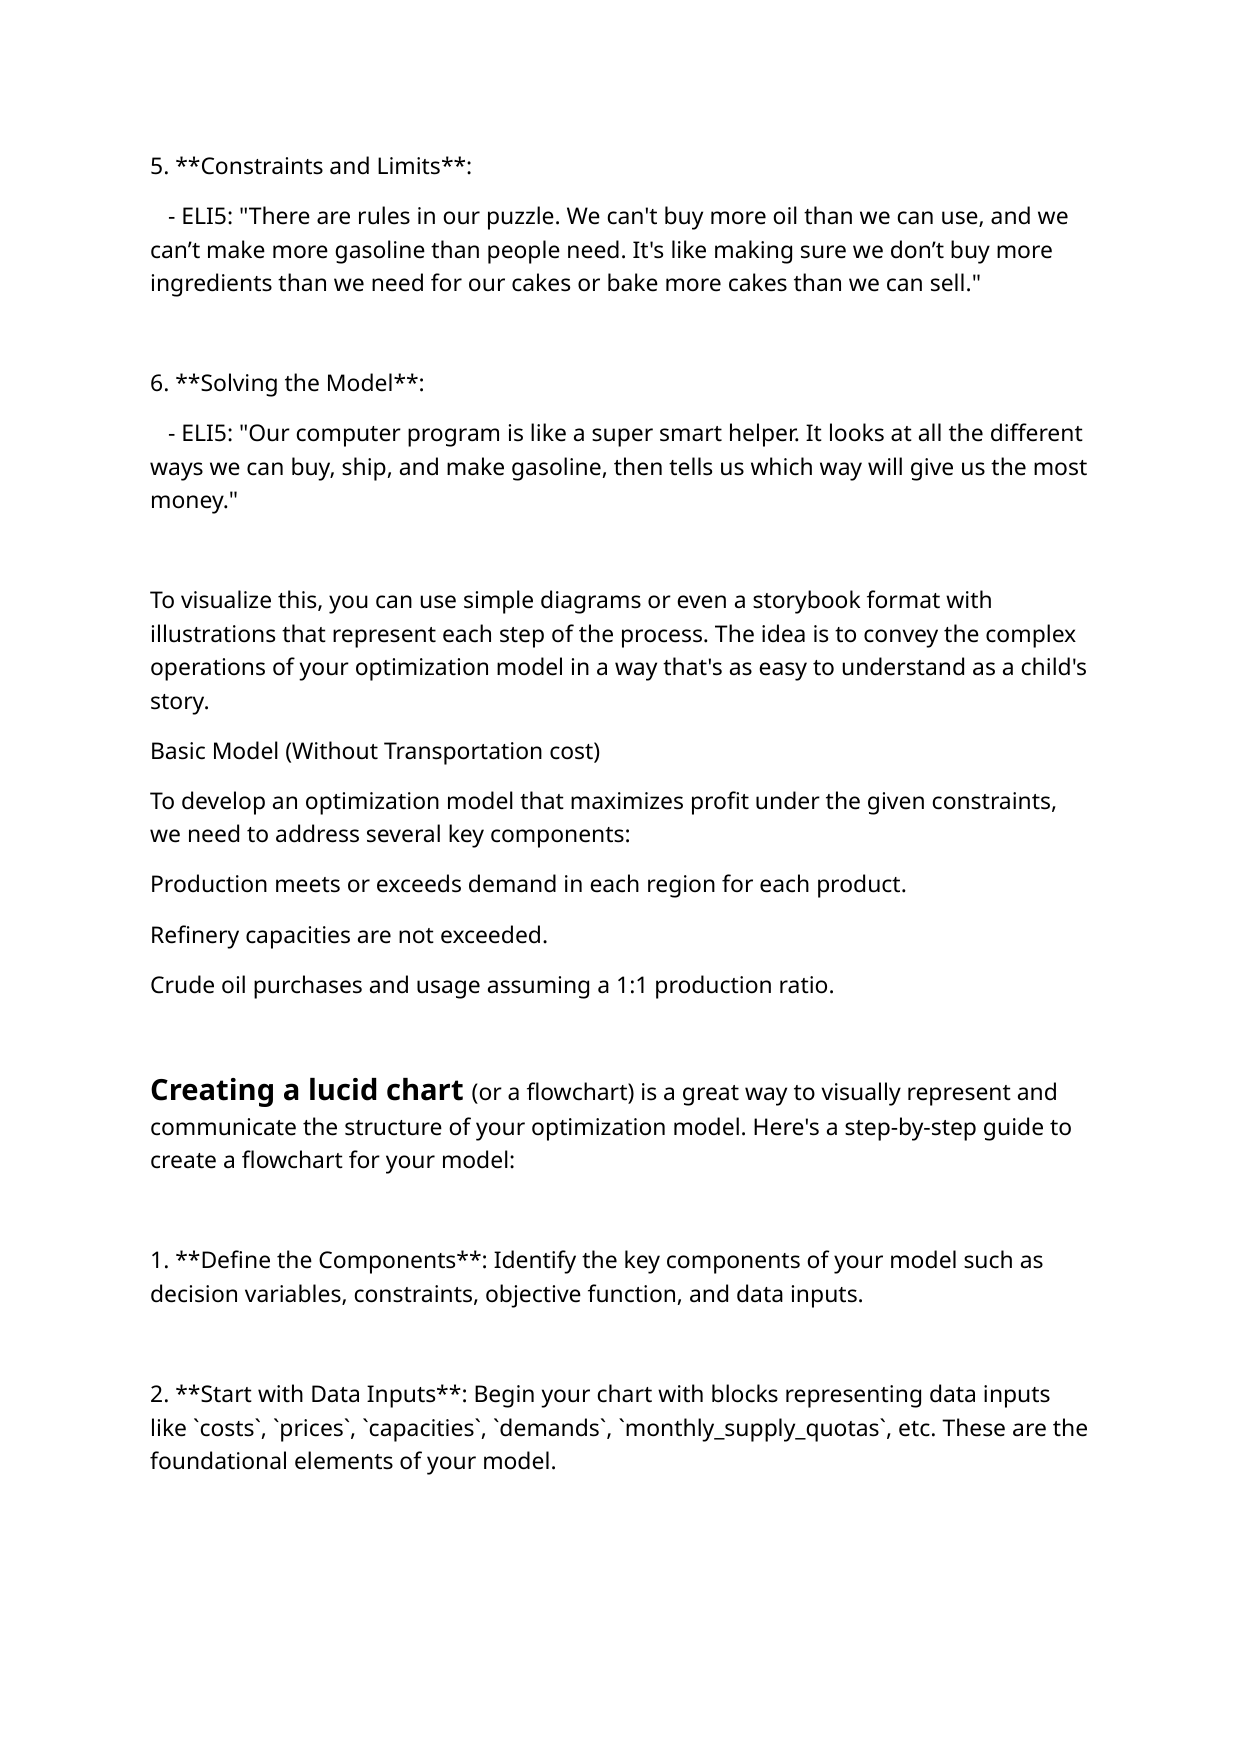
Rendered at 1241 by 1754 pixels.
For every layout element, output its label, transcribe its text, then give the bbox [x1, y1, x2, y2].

text Production meets or exceeds demand in each region for each product. [150, 868, 1090, 900]
text To develop an optimization model that maximizes profit under the given constraints, we need to address several key components: [150, 785, 1090, 849]
text Creating a lucid chart (or a flowchart) is a great way to visually represent and communicate the structure of your optimization model. Here's a step-by-step guide to create a flowchart for your model: [150, 1069, 1090, 1175]
text - ELI5: "Our computer program is like a super smart helper. It looks at all the different ways we can buy, ship, and make gasoline, then tells us which way will give us the most money." [150, 417, 1090, 515]
text - ELI5: "There are rules in our puzzle. We can't buy more oil than we can use, and we can’t make more gasoline than people need. It's like making sure we don’t buy more ingredients than we need for our cakes or bake more cakes than we can sell." [150, 200, 1090, 298]
text Crude oil purchases and usage assuming a 1:1 production ratio. [150, 969, 1090, 1000]
text Refinery capacities are not exceeded. [150, 918, 1090, 950]
text 5. **Constraints and Limits**: [150, 150, 1090, 181]
text To visualize this, you can use simple diagrams or even a storybook format with illustrations that represent each step of the process. The idea is to convey the complex operations of your optimization model in a way that's as easy to understand as a child's story. [150, 584, 1090, 716]
text Basic Model (Without Transportation cost) [150, 735, 1090, 766]
text 2. **Start with Data Inputs**: Begin your chart with blocks representing data inputs like `costs`, `prices`, `capacities`, `demands`, `monthly_supply_quotas`, etc. These are the foundational elements of your model. [150, 1378, 1090, 1476]
text 1. **Define the Components**: Identify the key components of your model such as decision variables, constraints, objective function, and data inputs. [150, 1244, 1090, 1309]
text 6. **Solving the Model**: [150, 367, 1090, 398]
